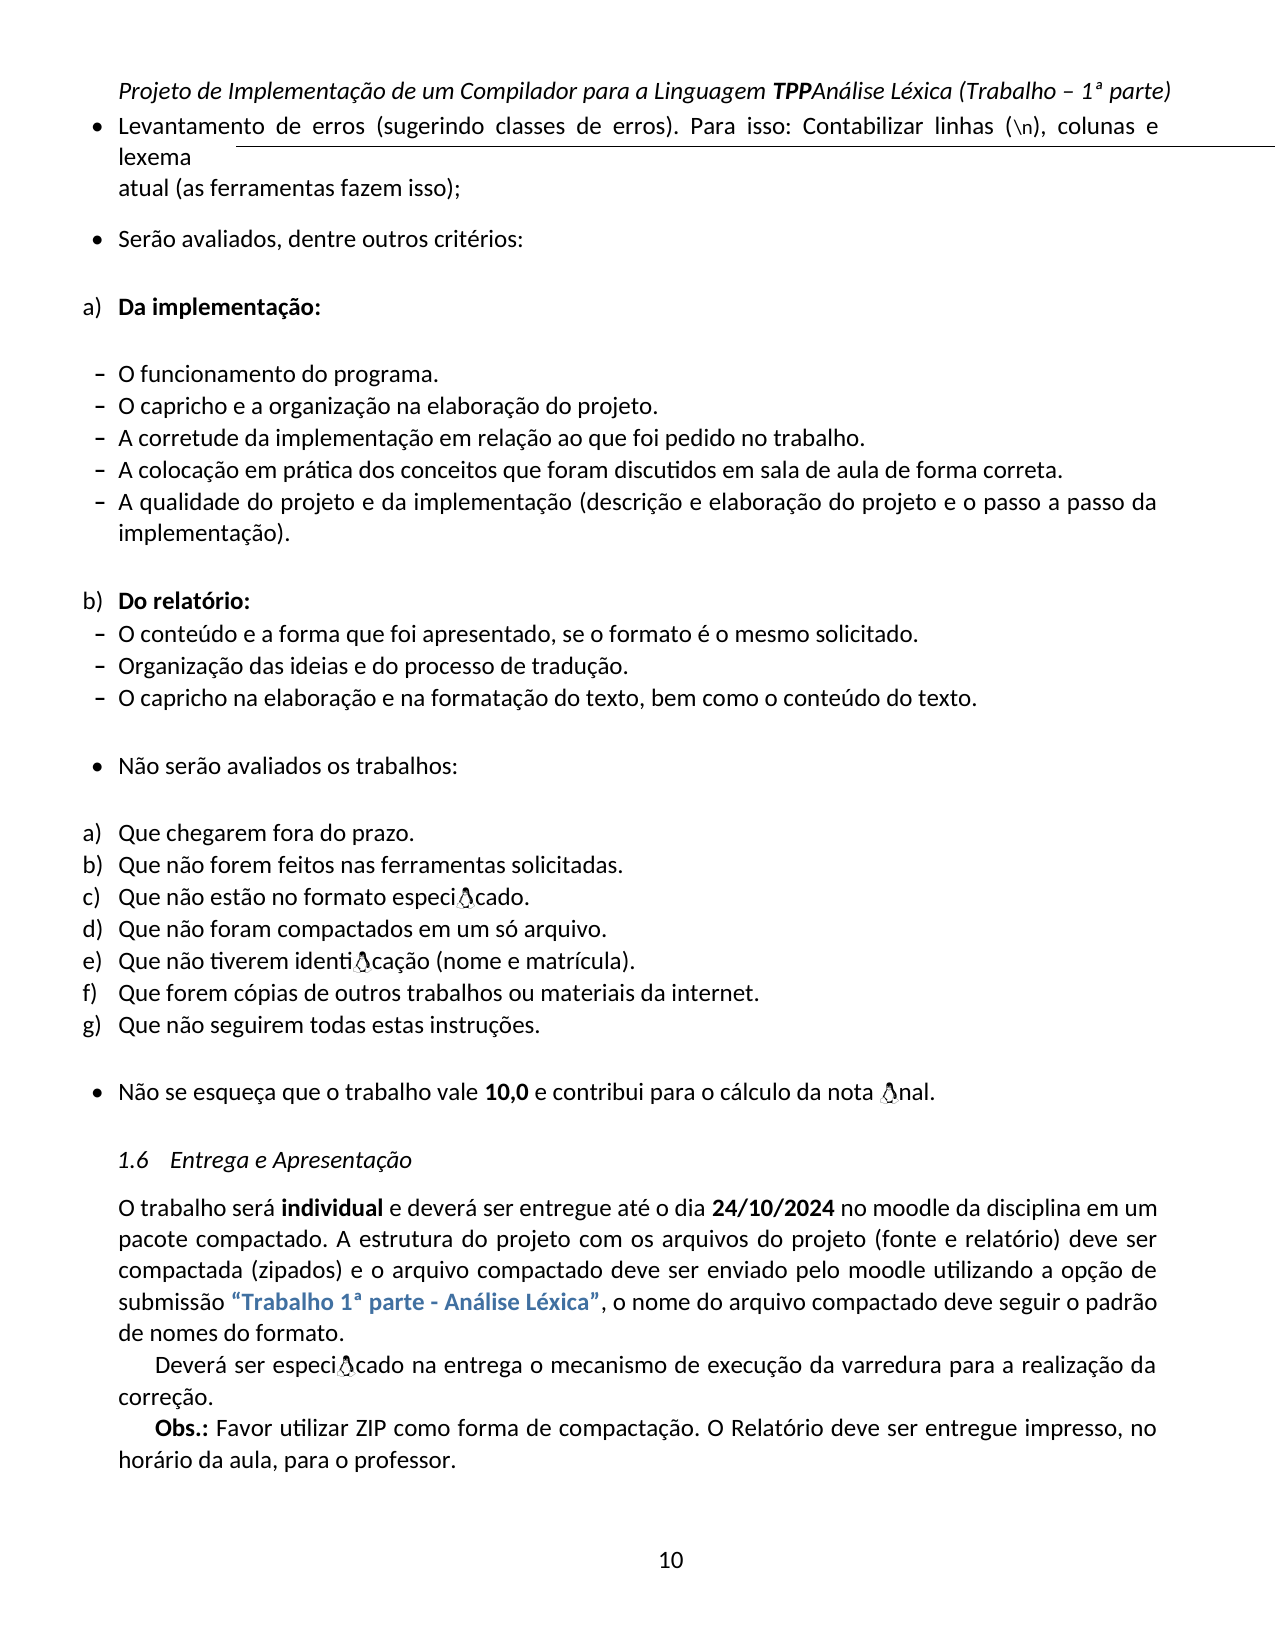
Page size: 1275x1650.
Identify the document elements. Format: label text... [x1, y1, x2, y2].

list Serão avaliados, dentre outros critérios: [91, 223, 1158, 254]
list Que não forem feitos nas ferramentas solicitadas. [82, 849, 1158, 879]
list Que não foram compactados em um só arquivo. [82, 913, 1158, 943]
list O conteúdo e a forma que foi apresentado, se o formato é o mesmo solicitado. [93, 618, 1158, 648]
list Levantamento de erros (sugerindo classes de erros). Para isso: Contabilizar linhas (\n), colunas e lexema atual (as ferramentas fazem isso); [91, 110, 1158, 203]
list Que não estão no formato especicado. [82, 881, 1158, 911]
text Obs.: Favor utilizar ZIP como forma de compactação. O Relatório deve ser entregue impresso, no horário da aula, para o professor. [118, 1413, 1158, 1474]
list Da implementação: [82, 291, 1158, 321]
list Do relatório: [82, 585, 1158, 616]
list O funcionamento do programa. [93, 358, 1158, 389]
subtitle 1.6 Entrega e Apresentação [117, 1144, 1223, 1175]
text Deverá ser especicado na entrega o mecanismo de execução da varredura para a realização da correção. [118, 1349, 1158, 1411]
list Que forem cópias de outros trabalhos ou materiais da internet. [82, 977, 1158, 1007]
list Que não seguirem todas estas instruções. [82, 1009, 1158, 1039]
list Organização das ideias e do processo de tradução. [93, 650, 1158, 681]
list O capricho e a organização na elaboração do projeto. [93, 390, 1158, 421]
list Que chegarem fora do prazo. [82, 817, 1158, 847]
list A qualidade do projeto e da implementação (descrição e elaboração do projeto e o passo a passo da implementação). [93, 486, 1158, 548]
text O trabalho será individual e deverá ser entregue até o dia 24/10/2024 no moodle da disciplina em um pacote compactado. A estrutura do projeto com os arquivos do projeto (fonte e relatório) deve ser compactada (zipados) e o arquivo compactado deve ser enviado pelo moodle utilizando a opção de submissão “Trabalho 1ª parte - Análise Léxica”, o nome do arquivo compactado deve seguir o padrão de nomes do formato. [118, 1192, 1158, 1348]
list O capricho na elaboração e na formatação do texto, bem como o conteúdo do texto. [93, 682, 1158, 712]
list Não serão avaliados os trabalhos: [91, 750, 1158, 780]
list A corretude da implementação em relação ao que foi pedido no trabalho. [93, 422, 1158, 453]
list A colocação em prática dos conceitos que foram discutidos em sala de aula de forma correta. [93, 454, 1158, 484]
list Não se esqueça que o trabalho vale 10,0 e contribui para o cálculo da nota nal. [91, 1076, 1158, 1107]
list Que não tiverem identicação (nome e matrícula). [82, 945, 1158, 975]
